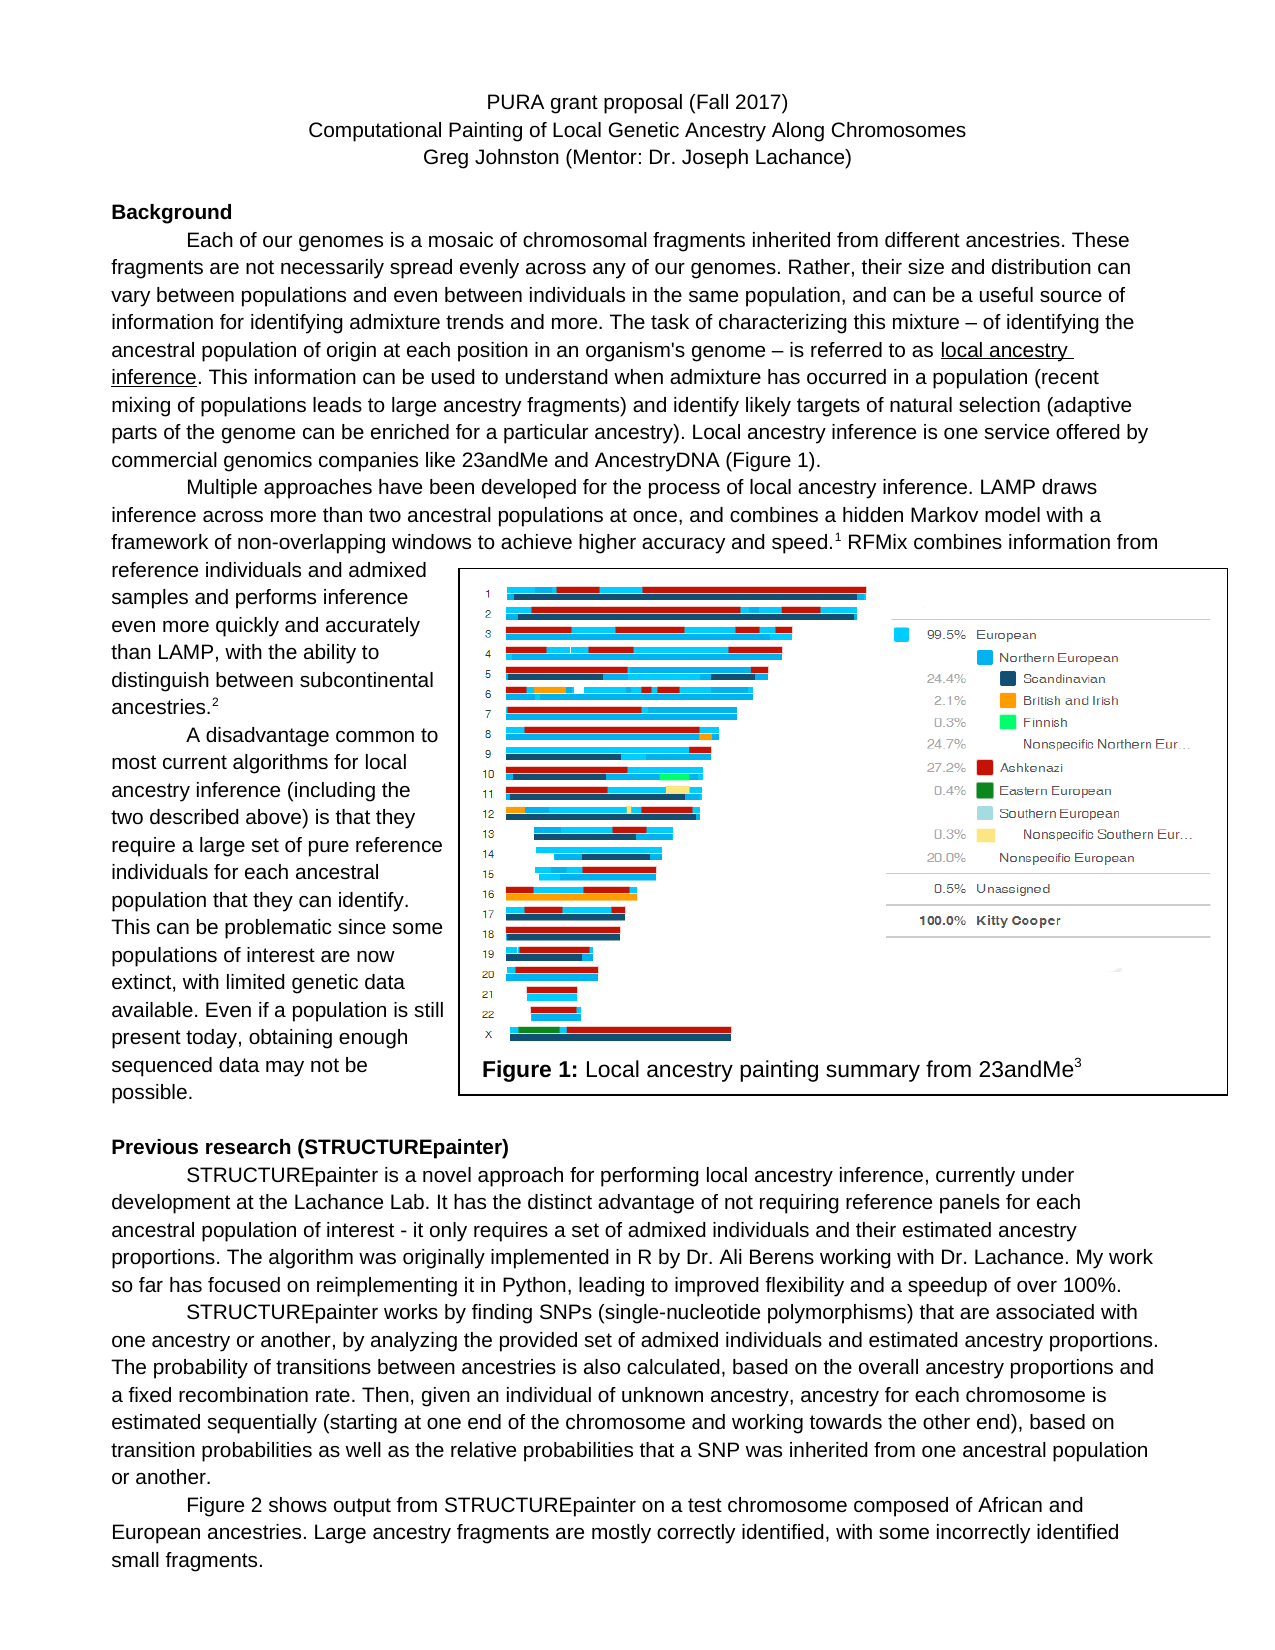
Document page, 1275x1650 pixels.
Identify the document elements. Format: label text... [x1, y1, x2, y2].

text PURA grant proposal (Fall 2017) [111, 90, 1164, 114]
text Greg Johnston (Mentor: Dr. Joseph Lachance) [111, 145, 1164, 169]
text Computational Painting of Local Genetic Ancestry Along Chromosomes [111, 117, 1164, 141]
text Each of our genomes is a mosaic of chromosomal fragments inherited from different ancestries. These fragments are not necessarily spread evenly across any of our genomes. Rather, their size and distribution can vary between populations and even between individuals in the same population, and can be a useful source of information for identifying admixture trends and more. The task of characterizing this mixture – of identifying the ancestral population of origin at each position in an organism's genome – is referred to as local ancestry inference. This information can be used to understand when admixture has occurred in a population (recent mixing of populations leads to large ancestry fragments) and identify likely targets of natural selection (adaptive parts of the genome can be enriched for a particular ancestry). Local ancestry inference is one service offered by commercial genomics companies like 23andMe and AncestryDNA (Figure 1). [111, 227, 1164, 471]
text STRUCTUREpainter is a novel approach for performing local ancestry inference, currently under development at the Lachance Lab. It has the distinct advantage of not requiring reference panels for each ancestral population of interest - it only requires a set of admixed individuals and their estimated ancestry proportions. The algorithm was originally implemented in R by Dr. Ali Berens working with Dr. Lachance. My work so far has focused on reimplementing it in Python, leading to improved flexibility and a speedup of over 100%. [111, 1162, 1164, 1296]
text STRUCTUREpainter works by finding SNPs (single-nucleotide polymorphisms) that are associated with one ancestry or another, by analyzing the provided set of admixed individuals and estimated ancestry proportions. The probability of transitions between ancestries is also calculated, based on the overall ancestry proportions and a fixed recombination rate. Then, given an individual of unknown ancestry, ancestry for each chromosome is estimated sequentially (starting at one end of the chromosome and working towards the other end), based on transition probabilities as well as the relative probabilities that a SNP was inherited from one ancestral population or another. [111, 1300, 1164, 1489]
text Figure 2 shows output from STRUCTUREpainter on a test chromosome composed of African and European ancestries. Large ancestry fragments are mostly correctly identified, with some incorrectly identified small fragments. [111, 1492, 1164, 1571]
text [460, 569, 1227, 1094]
text A disadvantage common to most current algorithms for local ancestry inference (including the two described above) is that they require a large set of pure reference individuals for each ancestral population that they can identify. This can be problematic since some populations of interest are now extinct, with limited genetic data available. Even if a population is still present today, obtaining enough sequenced data may not be possible. [111, 722, 1164, 1104]
text Multiple approaches have been developed for the process of local ancestry inference. LAMP draws inference across more than two ancestral populations at once, and combines a hidden Markov model with a framework of non-overlapping windows to achieve higher accuracy and speed.1 RFMix combines information from reference individuals and admixed samples and performs inference even more quickly and accurately than LAMP, with the ability to distinguish between subcontinental ancestries.2 [111, 475, 1164, 719]
text Figure 1: Local ancestry painting summary from 23andMe3 [463, 572, 1224, 1082]
text Background [111, 200, 1164, 224]
picture [475, 577, 1211, 1052]
text Previous research (STRUCTUREpainter) [111, 1135, 1164, 1159]
